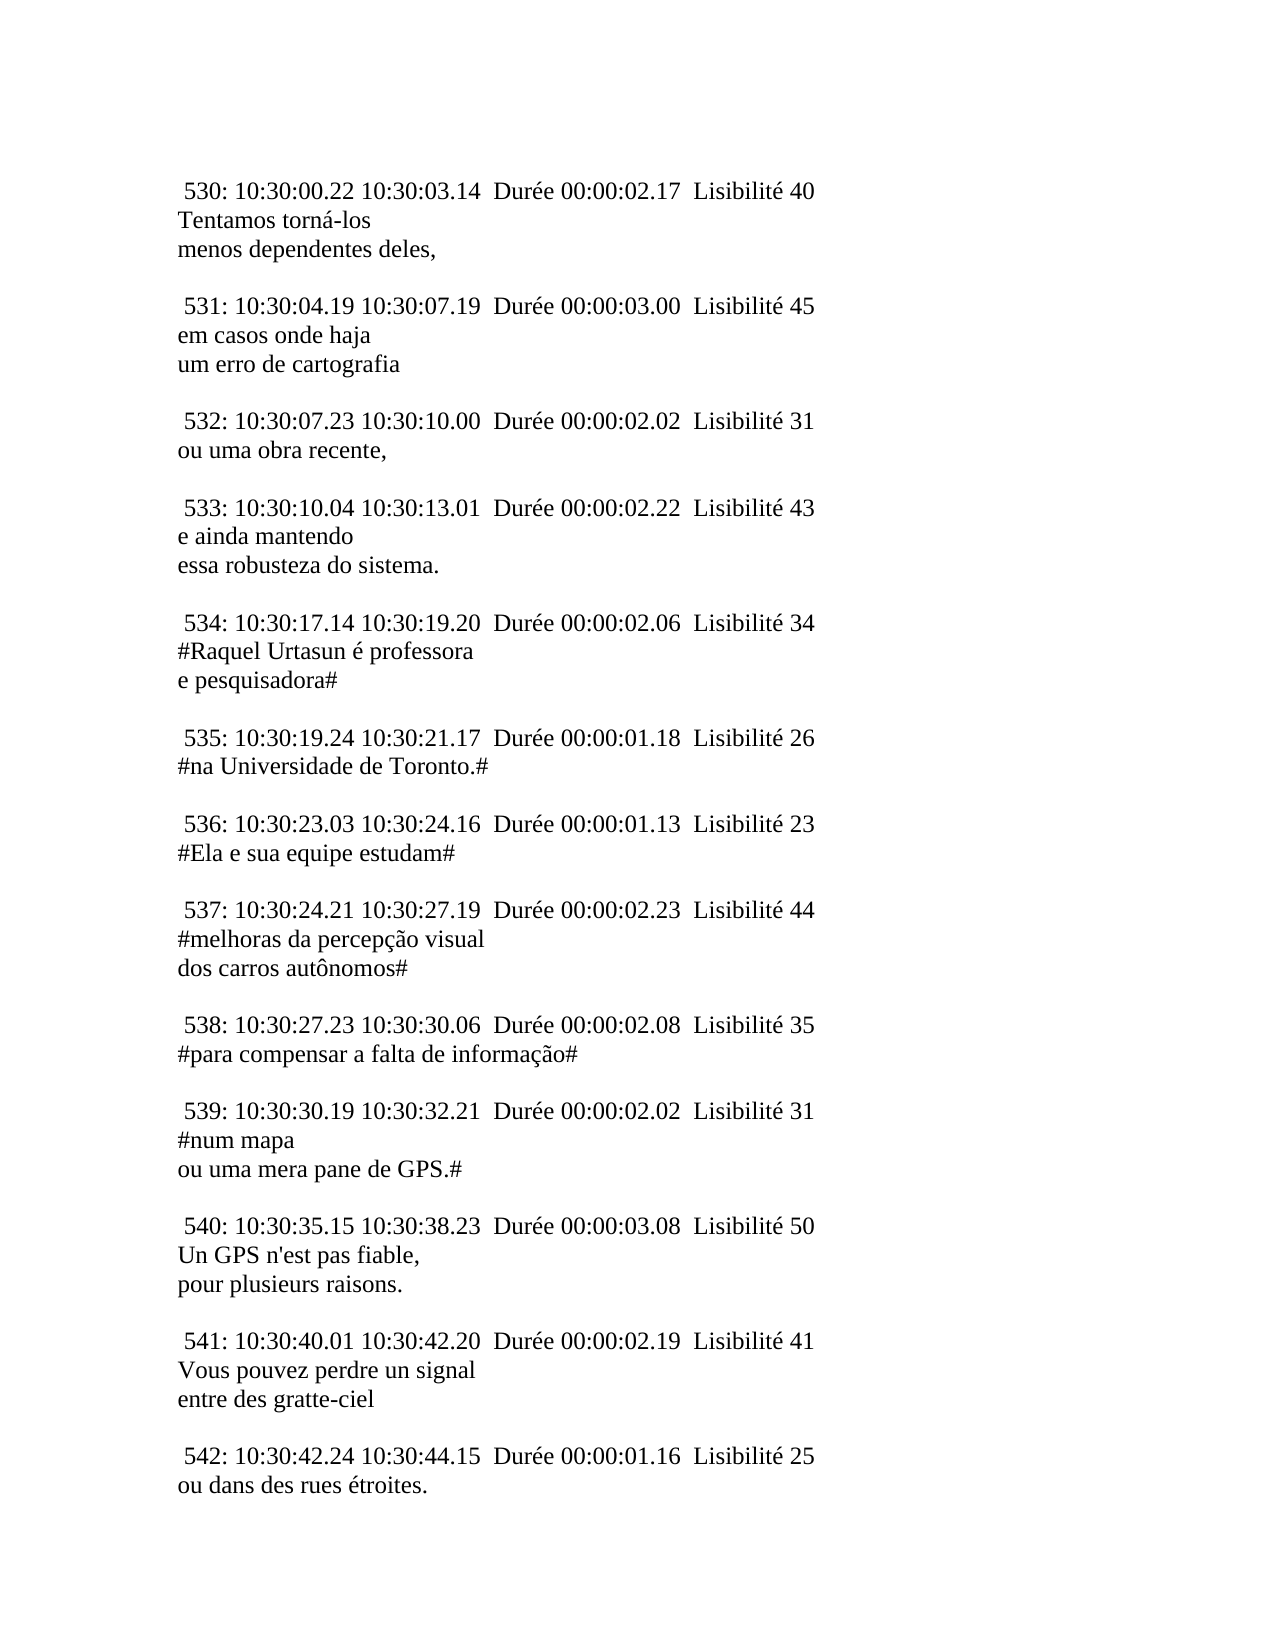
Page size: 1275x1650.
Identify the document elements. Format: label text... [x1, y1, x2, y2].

text Un GPS n'est pas fiable, [177, 1240, 1098, 1269]
text e pesquisadora# [177, 665, 1098, 694]
text 530: 10:30:00.22 10:30:03.14 Durée 00:00:02.17 Lisibilité 40 [177, 176, 1098, 205]
text 535: 10:30:19.24 10:30:21.17 Durée 00:00:01.18 Lisibilité 26 [177, 723, 1098, 751]
text pour plusieurs raisons. [177, 1269, 1098, 1298]
text #melhoras da percepção visual [177, 924, 1098, 953]
text 533: 10:30:10.04 10:30:13.01 Durée 00:00:02.22 Lisibilité 43 [177, 493, 1098, 521]
text #num mapa [177, 1125, 1098, 1154]
text ou dans des rues étroites. [177, 1470, 1098, 1499]
text 531: 10:30:04.19 10:30:07.19 Durée 00:00:03.00 Lisibilité 45 [177, 291, 1098, 320]
text Tentamos torná-los [177, 205, 1098, 234]
text em casos onde haja [177, 320, 1098, 349]
text Vous pouvez perdre un signal [177, 1355, 1098, 1384]
text #para compensar a falta de informação# [177, 1039, 1098, 1068]
text 542: 10:30:42.24 10:30:44.15 Durée 00:00:01.16 Lisibilité 25 [177, 1441, 1098, 1470]
text dos carros autônomos# [177, 953, 1098, 981]
text 539: 10:30:30.19 10:30:32.21 Durée 00:00:02.02 Lisibilité 31 [177, 1096, 1098, 1125]
text 540: 10:30:35.15 10:30:38.23 Durée 00:00:03.08 Lisibilité 50 [177, 1211, 1098, 1240]
text ou uma obra recente, [177, 435, 1098, 464]
text entre des gratte-ciel [177, 1384, 1098, 1413]
text 534: 10:30:17.14 10:30:19.20 Durée 00:00:02.06 Lisibilité 34 [177, 608, 1098, 636]
text um erro de cartografia [177, 349, 1098, 378]
text 538: 10:30:27.23 10:30:30.06 Durée 00:00:02.08 Lisibilité 35 [177, 1010, 1098, 1039]
text #na Universidade de Toronto.# [177, 751, 1098, 780]
text essa robusteza do sistema. [177, 550, 1098, 579]
text #Raquel Urtasun é professora [177, 636, 1098, 665]
text ou uma mera pane de GPS.# [177, 1154, 1098, 1183]
text #Ela e sua equipe estudam# [177, 838, 1098, 866]
text menos dependentes deles, [177, 234, 1098, 263]
text 536: 10:30:23.03 10:30:24.16 Durée 00:00:01.13 Lisibilité 23 [177, 809, 1098, 838]
text 541: 10:30:40.01 10:30:42.20 Durée 00:00:02.19 Lisibilité 41 [177, 1326, 1098, 1355]
text e ainda mantendo [177, 521, 1098, 550]
text 532: 10:30:07.23 10:30:10.00 Durée 00:00:02.02 Lisibilité 31 [177, 406, 1098, 435]
text 537: 10:30:24.21 10:30:27.19 Durée 00:00:02.23 Lisibilité 44 [177, 895, 1098, 924]
